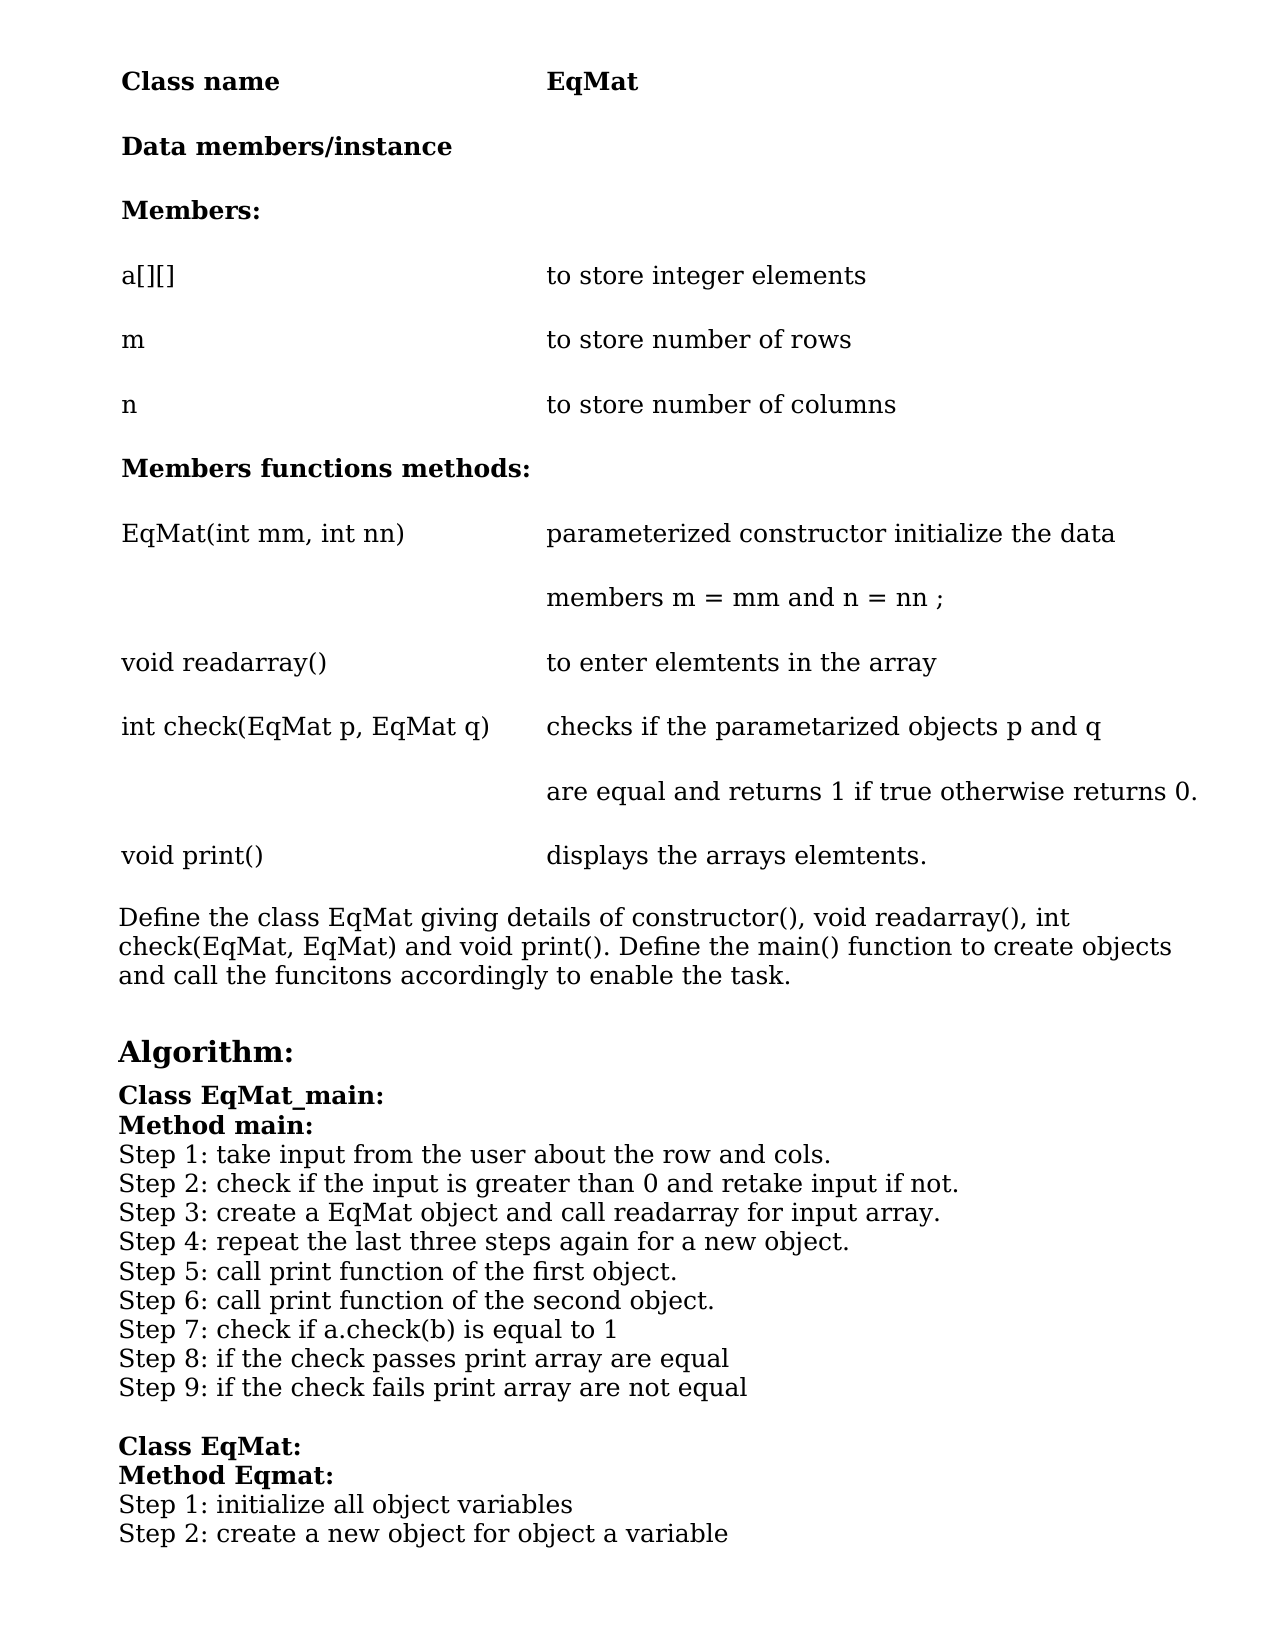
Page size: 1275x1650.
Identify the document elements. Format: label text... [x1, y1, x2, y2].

table_header Class name [118, 64, 543, 129]
table_cell to store number of columns [543, 387, 1203, 451]
text Class EqMat_main: Method main: Step 1: take input from the user about the row and cols. Step 2: check if the input is greater than 0 and retake input if not. Step 3: create a EqMat object and call readarray for input array. Step 4: repeat the last three steps again for a new object. Step 5: call print function of the first object. Step 6: call print function of the second object. Step 7: check if a.check(b) is equal to 1 Step 8: if the check passes print array are equal Step 9: if the check fails print array are not equal Class EqMat: Method Eqmat: Step 1: initialize all object variables Step 2: create a new object for object a variable [118, 1081, 1216, 1578]
table_cell [543, 451, 1203, 516]
table_header EqMat [543, 64, 1203, 129]
table_cell to store number of rows [543, 323, 1203, 387]
table_cell Members: [118, 193, 543, 258]
table_cell to store integer elements [543, 258, 1203, 322]
table_cell m [118, 323, 543, 387]
table_cell Members functions methods: [118, 451, 543, 516]
table_cell void print() [118, 839, 543, 903]
table_cell [118, 774, 543, 838]
table_cell checks if the parametarized objects p and q [543, 710, 1203, 774]
table_cell int check(EqMat p, EqMat q) [118, 710, 543, 774]
table_cell [118, 581, 543, 645]
table_cell EqMat(int mm, int nn) [118, 516, 543, 581]
table_cell Data members/instance [118, 129, 543, 193]
table_cell [543, 193, 1203, 258]
table_cell members m = mm and n = nn ; [543, 581, 1203, 645]
table_cell n [118, 387, 543, 451]
subtitle Algorithm: [118, 1034, 1216, 1069]
table_cell [543, 129, 1203, 193]
table_cell are equal and returns 1 if true otherwise returns 0. [543, 774, 1203, 838]
table_cell parameterized constructor initialize the data [543, 516, 1203, 581]
table_cell to enter elemtents in the array [543, 645, 1203, 709]
table_cell void readarray() [118, 645, 543, 709]
table_cell a[][] [118, 258, 543, 322]
table_cell displays the arrays elemtents. [543, 839, 1203, 903]
text Define the class EqMat giving details of constructor(), void readarray(), int check(EqMat, EqMat) and void print(). Define the main() function to create objects and call the funcitons accordingly to enable the task. [118, 903, 1216, 991]
